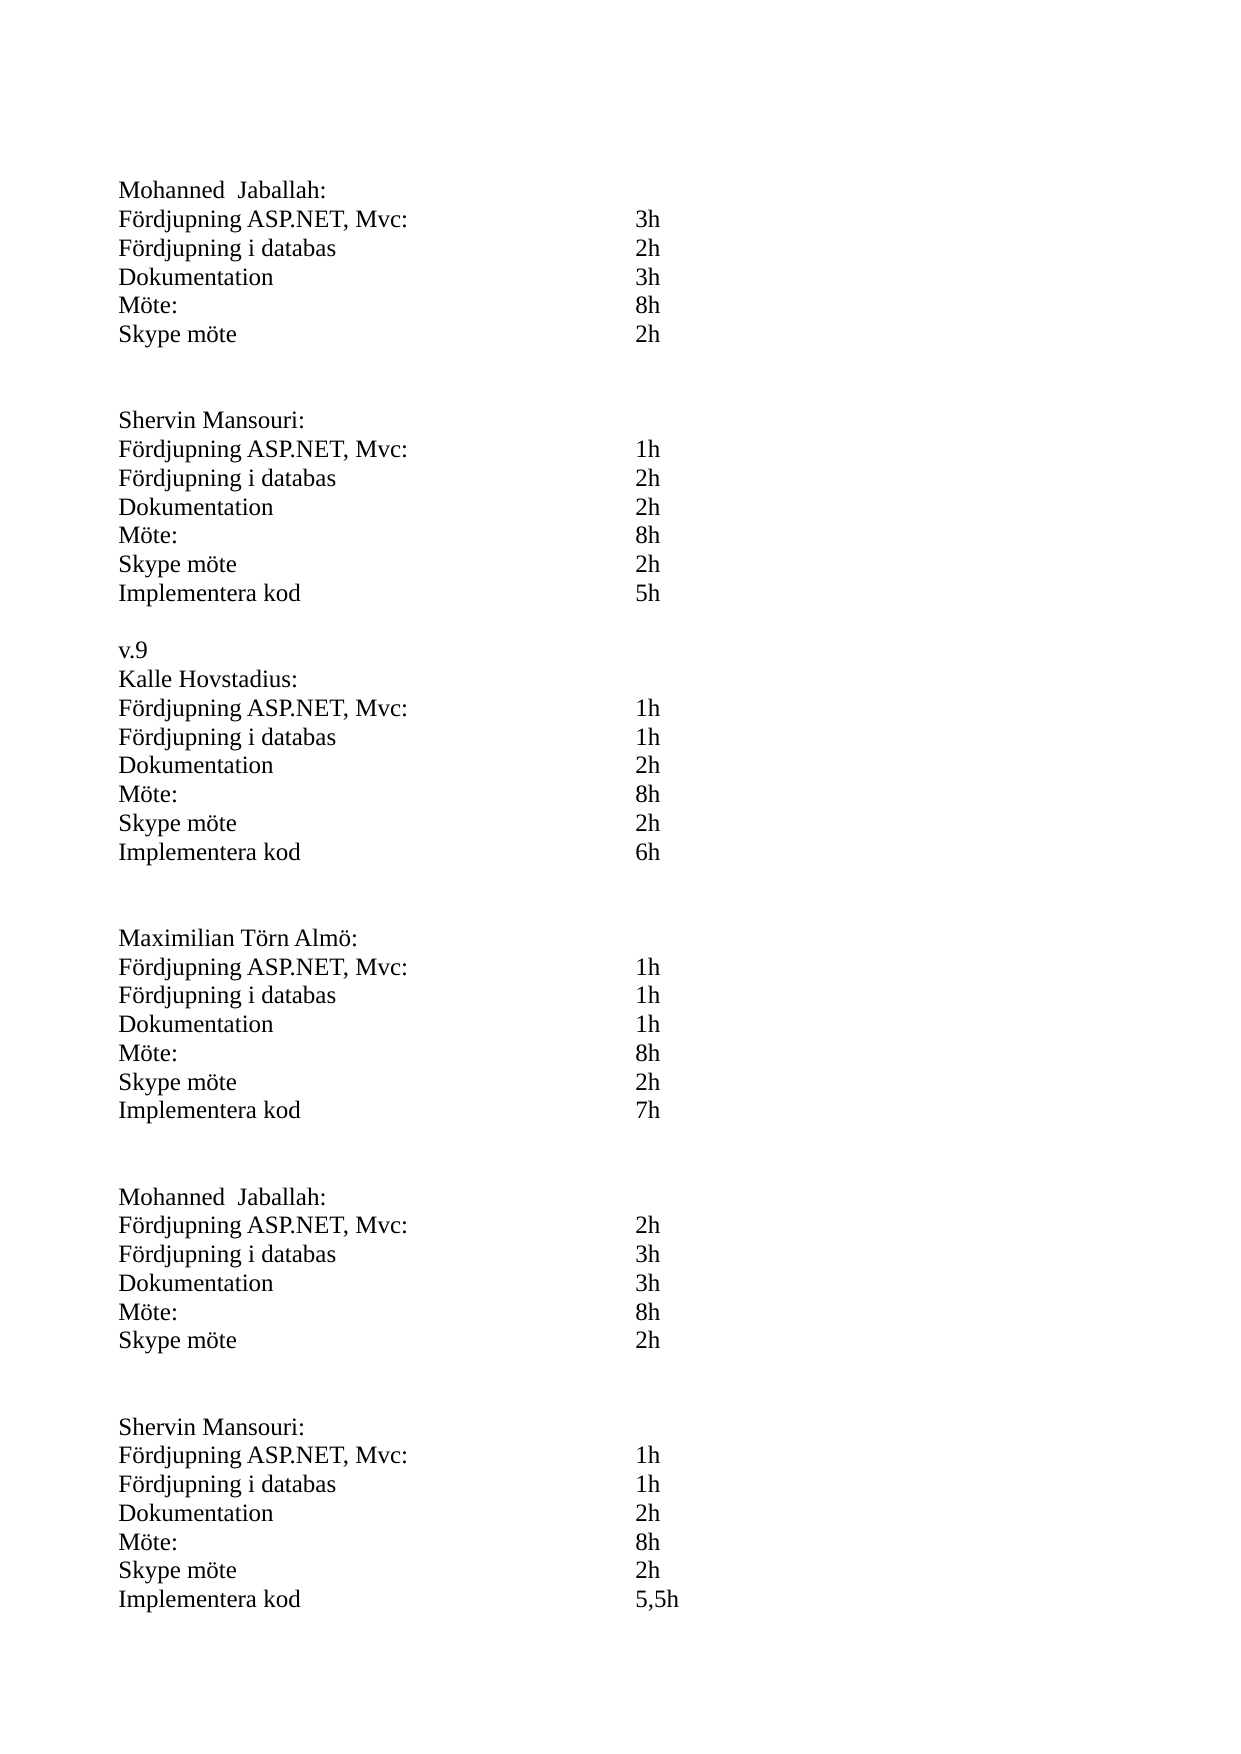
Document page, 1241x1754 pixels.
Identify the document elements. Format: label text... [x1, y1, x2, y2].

text Shervin Mansouri: [118, 406, 1122, 434]
text Dokumentation 3h Möte: 8h Skype möte 2h [118, 262, 1122, 348]
text Fördjupning i databas 2h [118, 463, 1122, 492]
text Fördjupning i databas 2h [118, 233, 1122, 262]
text Implementera kod 5,5h [118, 1584, 1122, 1613]
text Dokumentation 3h Möte: 8h Skype möte 2h [118, 1268, 1122, 1354]
text Fördjupning ASP.NET, Mvc: 1h [118, 1441, 1122, 1469]
text Fördjupning i databas 1h [118, 722, 1122, 751]
text v.9 [118, 636, 1122, 664]
text Fördjupning ASP.NET, Mvc: 3h [118, 204, 1122, 233]
text Kalle Hovstadius: Fördjupning ASP.NET, Mvc: 1h [118, 664, 1122, 722]
text Mohanned Jaballah: [118, 147, 1122, 204]
text Fördjupning i databas 1h [118, 1469, 1122, 1498]
text Implementera kod 5h [118, 578, 1122, 607]
text Shervin Mansouri: [118, 1412, 1122, 1441]
text Fördjupning i databas 3h [118, 1239, 1122, 1268]
text Implementera kod 7h [118, 1096, 1122, 1124]
text Implementera kod 6h [118, 837, 1122, 866]
text Fördjupning ASP.NET, Mvc: 1h [118, 434, 1122, 463]
text Dokumentation 1h Möte: 8h Skype möte 2h [118, 1009, 1122, 1096]
text Fördjupning ASP.NET, Mvc: 2h [118, 1211, 1122, 1239]
text Maximilian Törn Almö: [118, 923, 1122, 952]
text Mohanned Jaballah: [118, 1153, 1122, 1211]
text Dokumentation 2h Möte: 8h Skype möte 2h [118, 1498, 1122, 1584]
text Dokumentation 2h Möte: 8h Skype möte 2h [118, 492, 1122, 578]
text Dokumentation 2h Möte: 8h Skype möte 2h [118, 751, 1122, 837]
text Fördjupning ASP.NET, Mvc: 1h [118, 952, 1122, 981]
text Fördjupning i databas 1h [118, 981, 1122, 1009]
